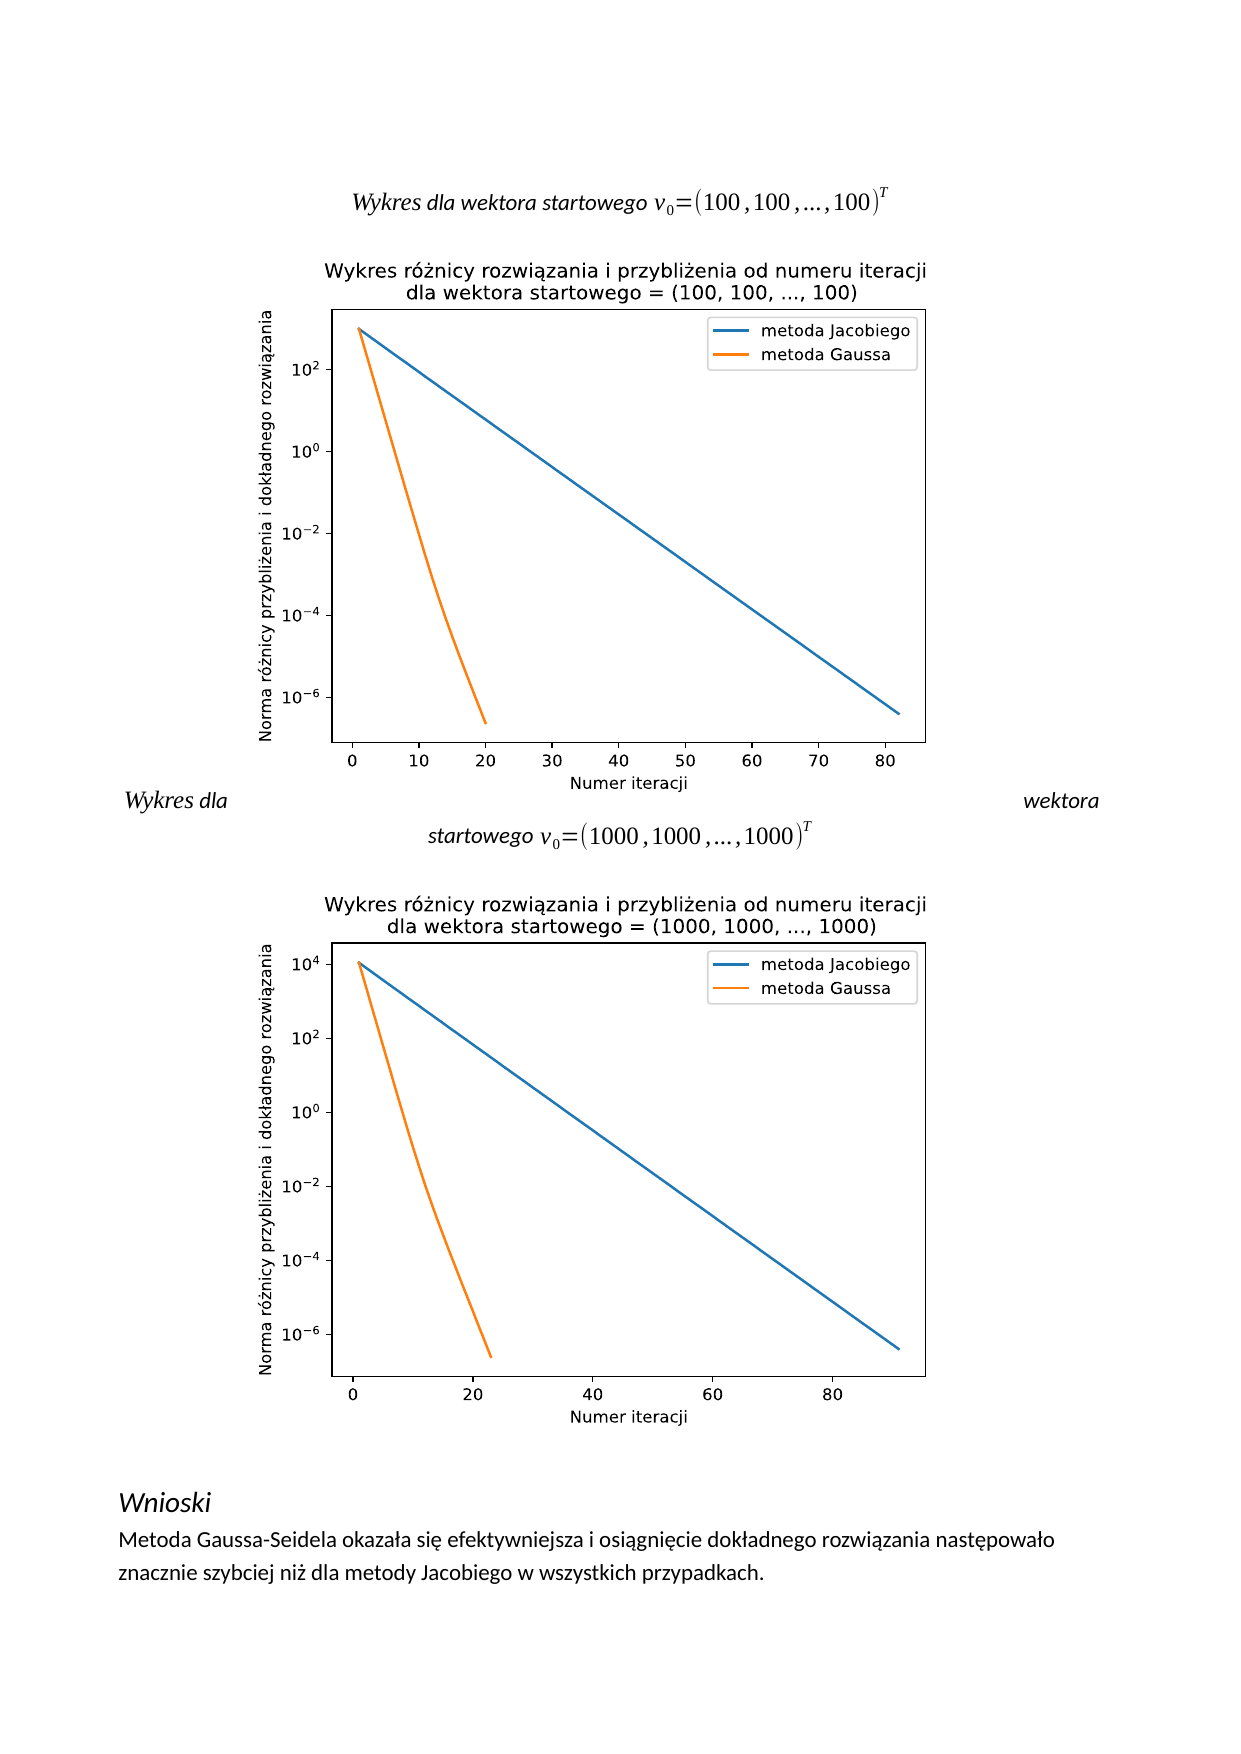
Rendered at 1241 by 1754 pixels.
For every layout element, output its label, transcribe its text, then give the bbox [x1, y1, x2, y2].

text Wnioski [118, 1484, 1122, 1520]
text Wykres dla wektora startowego [118, 184, 1122, 219]
text Metoda Gaussa-Seidela okazała się efektywniejsza i osiągnięcie dokładnego rozwiązania następowało znacznie szybciej niż dla metody Jacobiego w wszystkich przypadkach. [118, 1526, 1122, 1586]
text Wykres dla wektora startowego [118, 785, 1122, 853]
